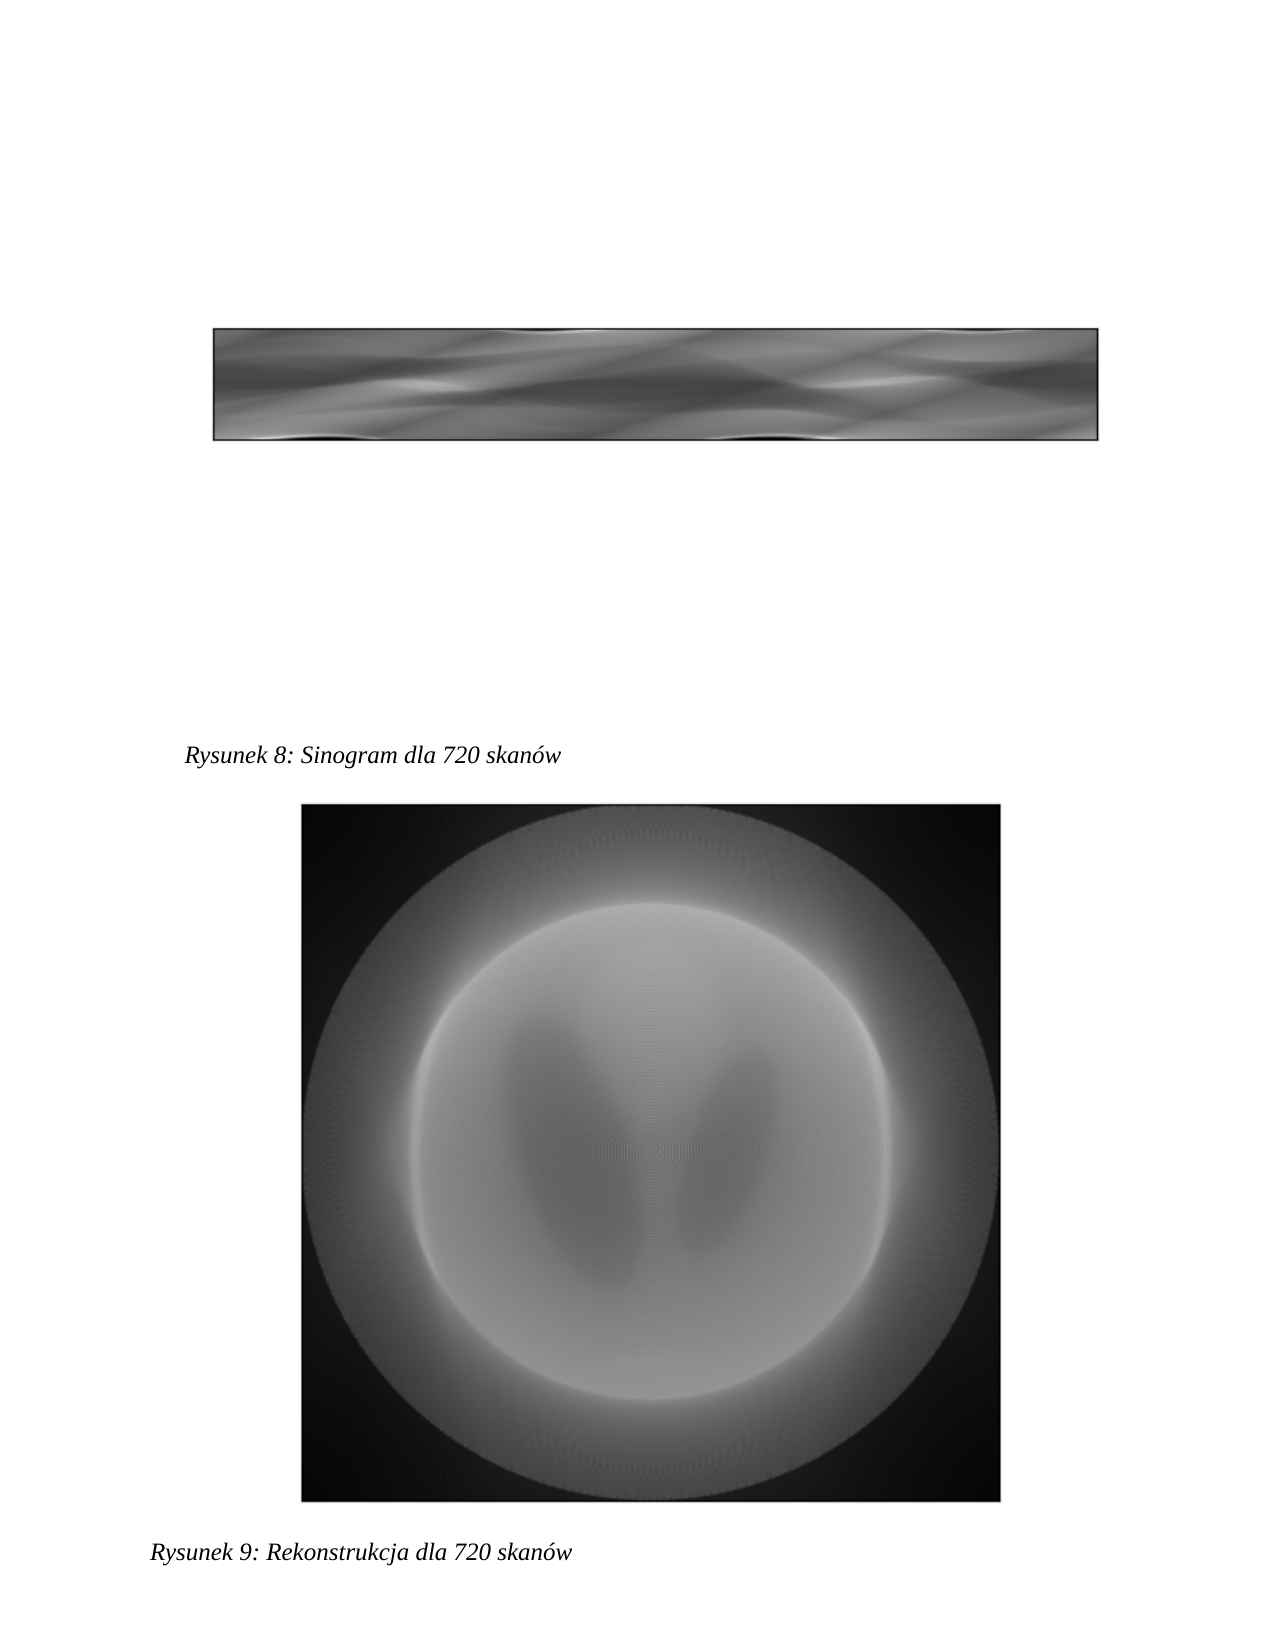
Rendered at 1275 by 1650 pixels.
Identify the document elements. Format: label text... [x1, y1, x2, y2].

picture [184, 33, 1119, 735]
picture [150, 782, 1150, 1532]
text Rysunek 8: Sinogram dla 720 skanów [184, 735, 1119, 769]
text Rysunek 9: Rekonstrukcja dla 720 skanów [150, 1532, 1150, 1566]
